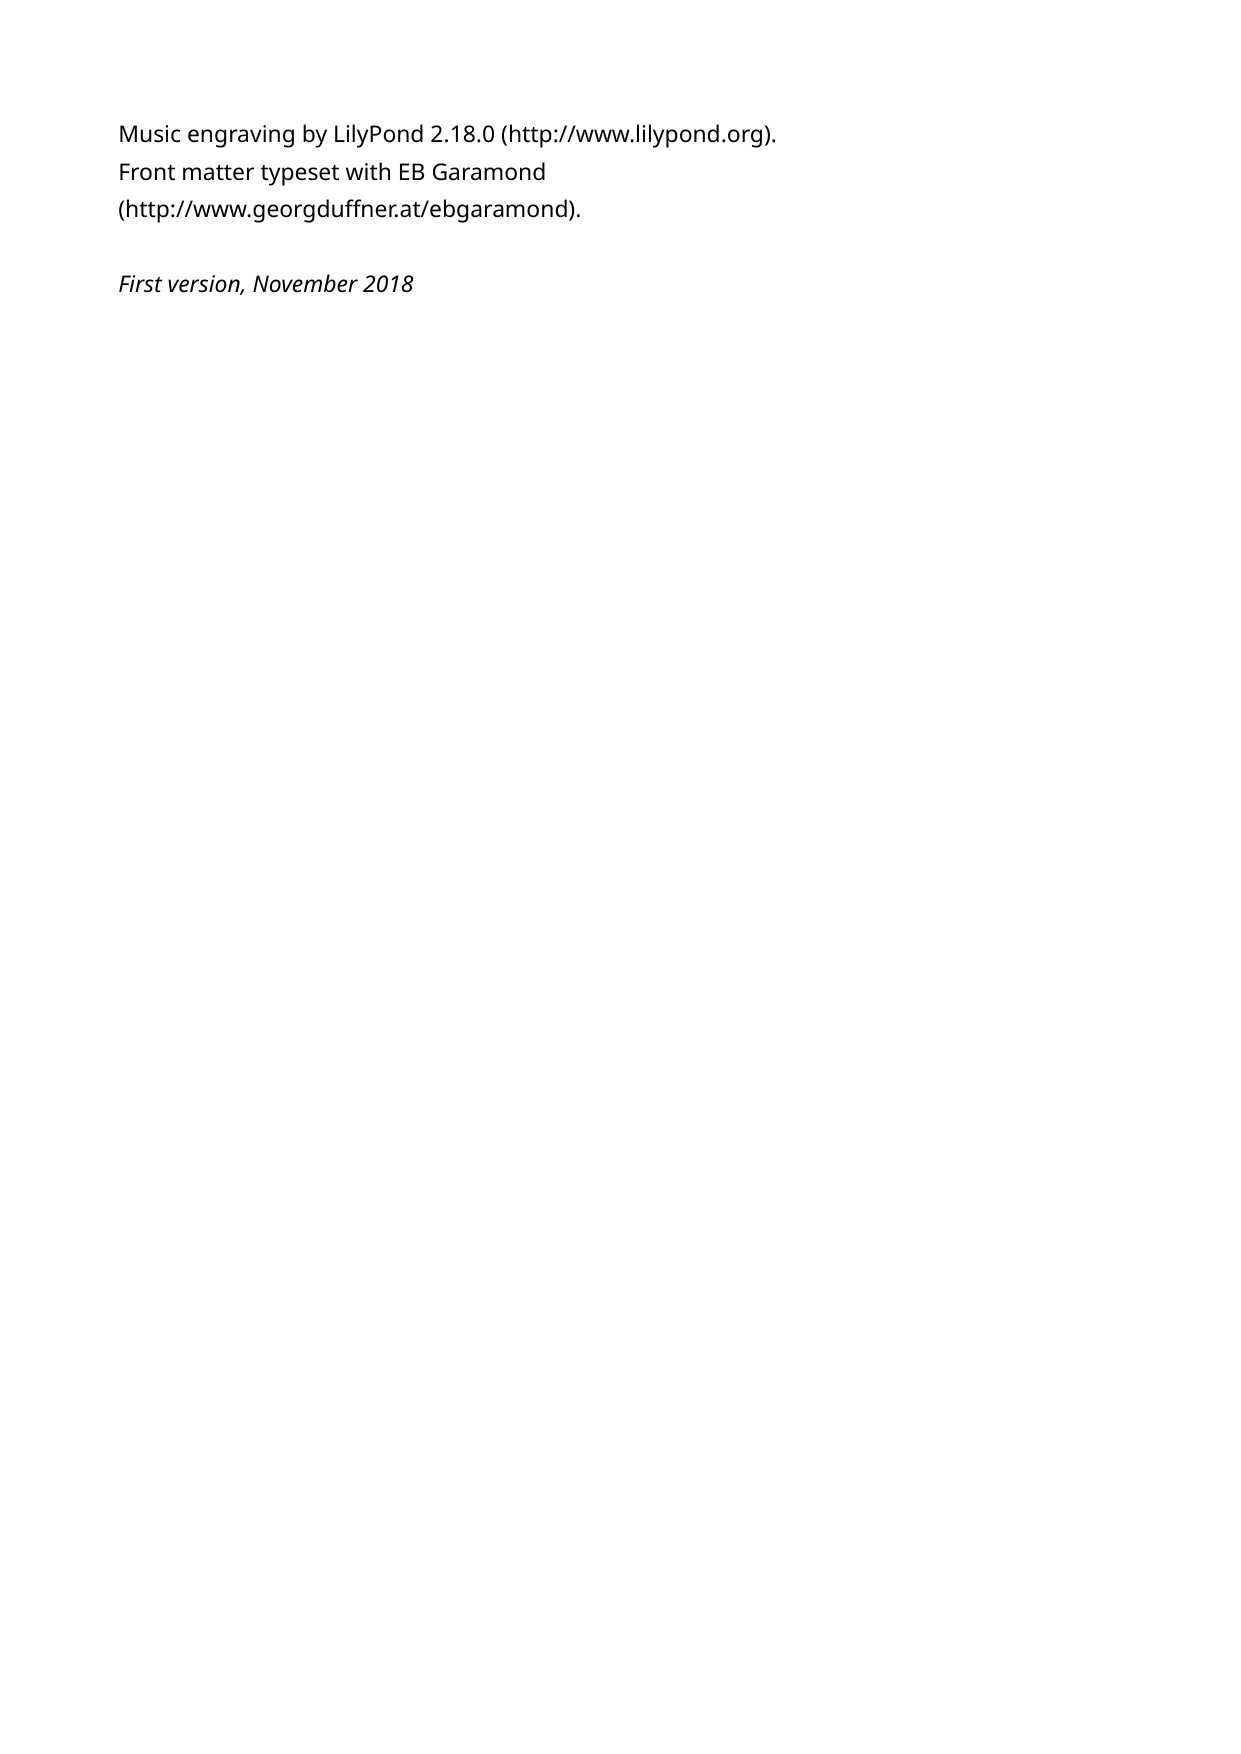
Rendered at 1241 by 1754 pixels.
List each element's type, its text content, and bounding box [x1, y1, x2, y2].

text First version, November 2018 [118, 268, 1004, 299]
text Music engraving by LilyPond 2.18.0 (http://www.lilypond.org). Front matter typeset with EB Garamond (http://www.georgduffner.at/ebgaramond). [118, 118, 1004, 224]
